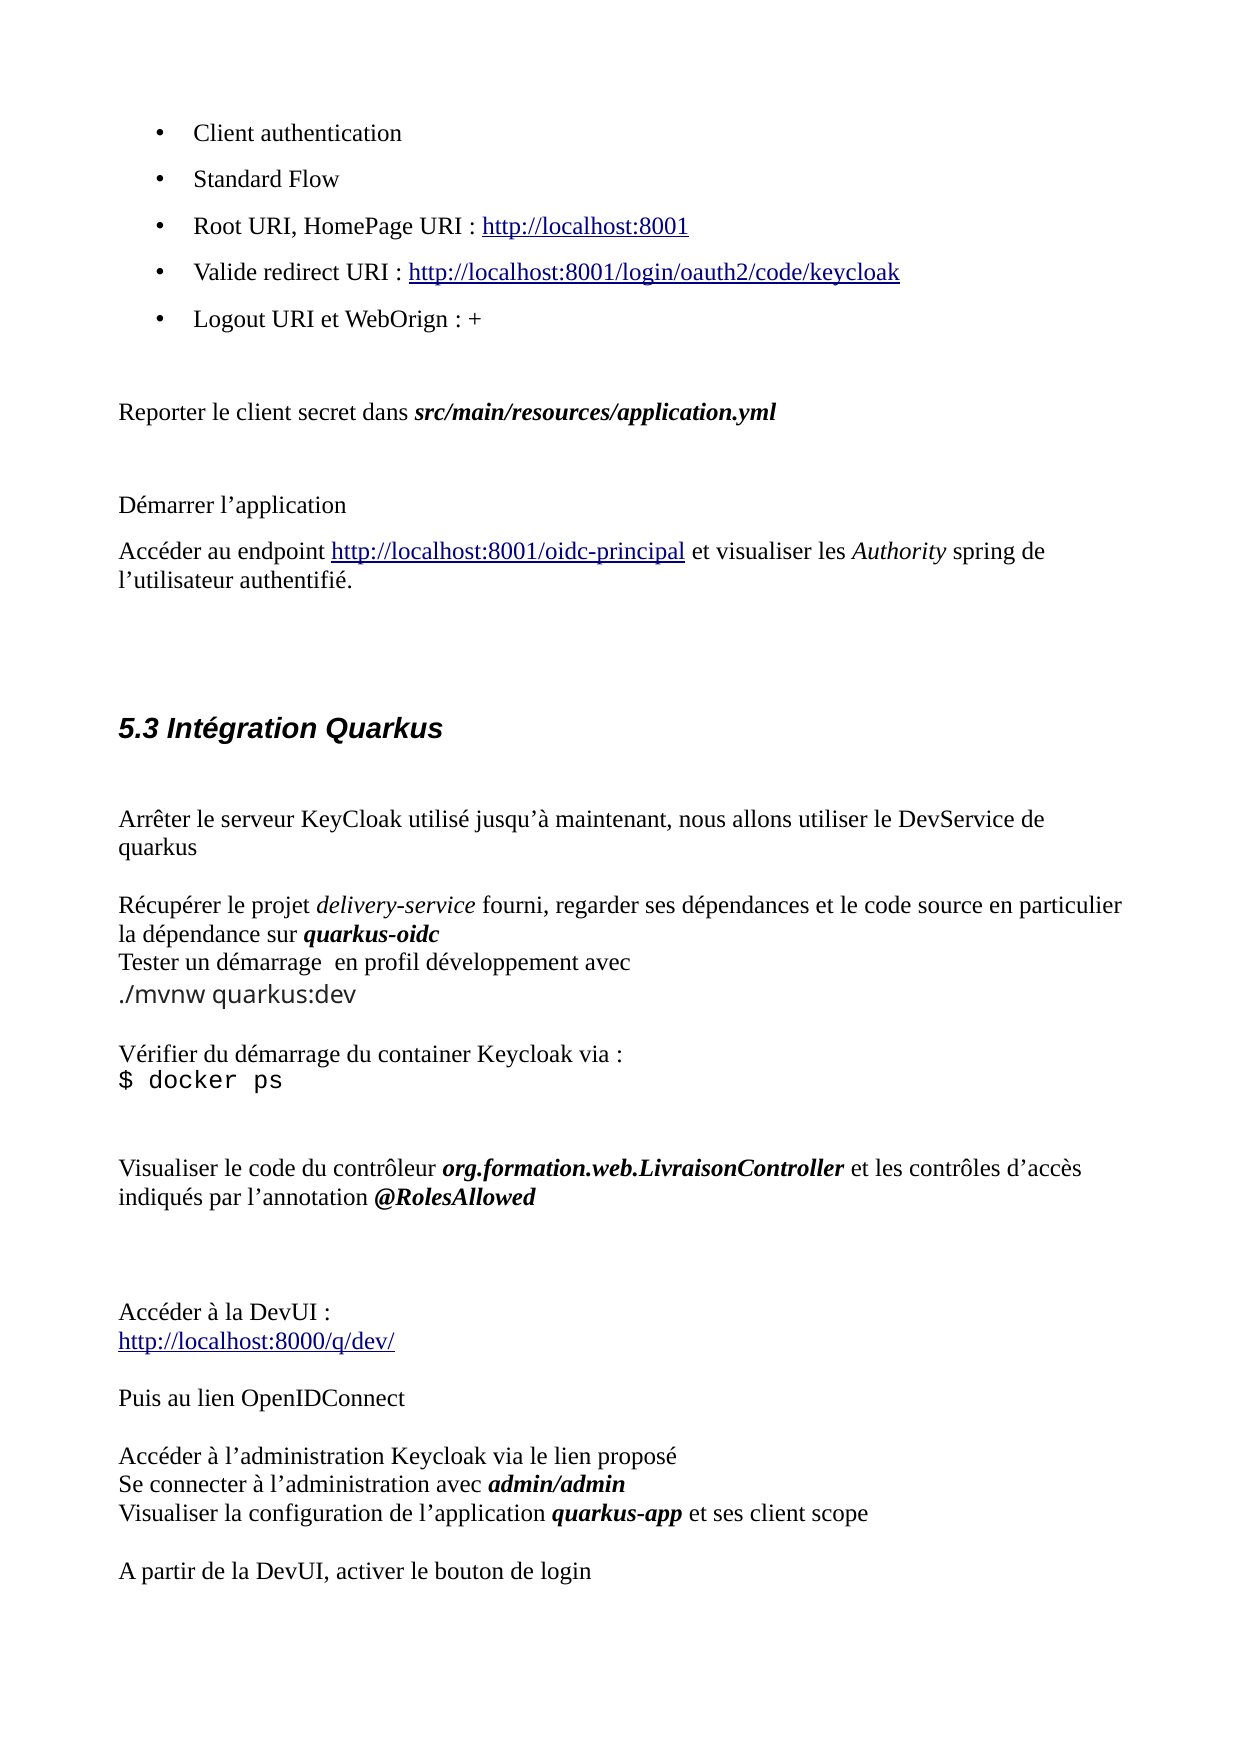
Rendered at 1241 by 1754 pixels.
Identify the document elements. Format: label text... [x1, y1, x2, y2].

text Accéder au endpoint http://localhost:8001/oidc-principal et visualiser les Authority spring de l’utilisateur authentifié. [118, 536, 1122, 594]
text Accéder à l’administration Keycloak via le lien proposé [118, 1441, 1122, 1469]
text Visualiser le code du contrôleur org.formation.web.LivraisonController et les contrôles d’accès indiqués par l’annotation @RolesAllowed [118, 1153, 1122, 1211]
text Vérifier du démarrage du container Keycloak via : [118, 1039, 1122, 1068]
text ./mvnw quarkus:dev [118, 976, 1122, 1010]
text A partir de la DevUI, activer le bouton de login [118, 1556, 1122, 1584]
text Démarrer l’application [118, 490, 1122, 518]
text Arrêter le serveur KeyCloak utilisé jusqu’à maintenant, nous allons utiliser le DevService de quarkus [118, 804, 1122, 861]
list Root URI, HomePage URI : http://localhost:8001 [156, 211, 1122, 240]
text Visualiser la configuration de l’application quarkus-app et ses client scope [118, 1498, 1122, 1527]
subtitle 5.3 Intégration Quarkus [118, 711, 1122, 745]
text Tester un démarrage en profil développement avec [118, 947, 1122, 976]
text Récupérer le projet delivery-service fourni, regarder ses dépendances et le code source en particulier la dépendance sur quarkus-oidc [118, 890, 1122, 947]
text Se connecter à l’administration avec admin/admin [118, 1469, 1122, 1498]
list Valide redirect URI : http://localhost:8001/login/oauth2/code/keycloak [156, 257, 1122, 286]
list Standard Flow [156, 164, 1122, 193]
list Client authentication [156, 118, 1122, 147]
text Reporter le client secret dans src/main/resources/application.yml [118, 397, 1122, 426]
list Logout URI et WebOrign : + [156, 304, 1122, 333]
text $ docker ps [118, 1068, 1122, 1096]
text Accéder à la DevUI : http://localhost:8000/q/dev/ [118, 1297, 1122, 1354]
text Puis au lien OpenIDConnect [118, 1383, 1122, 1412]
